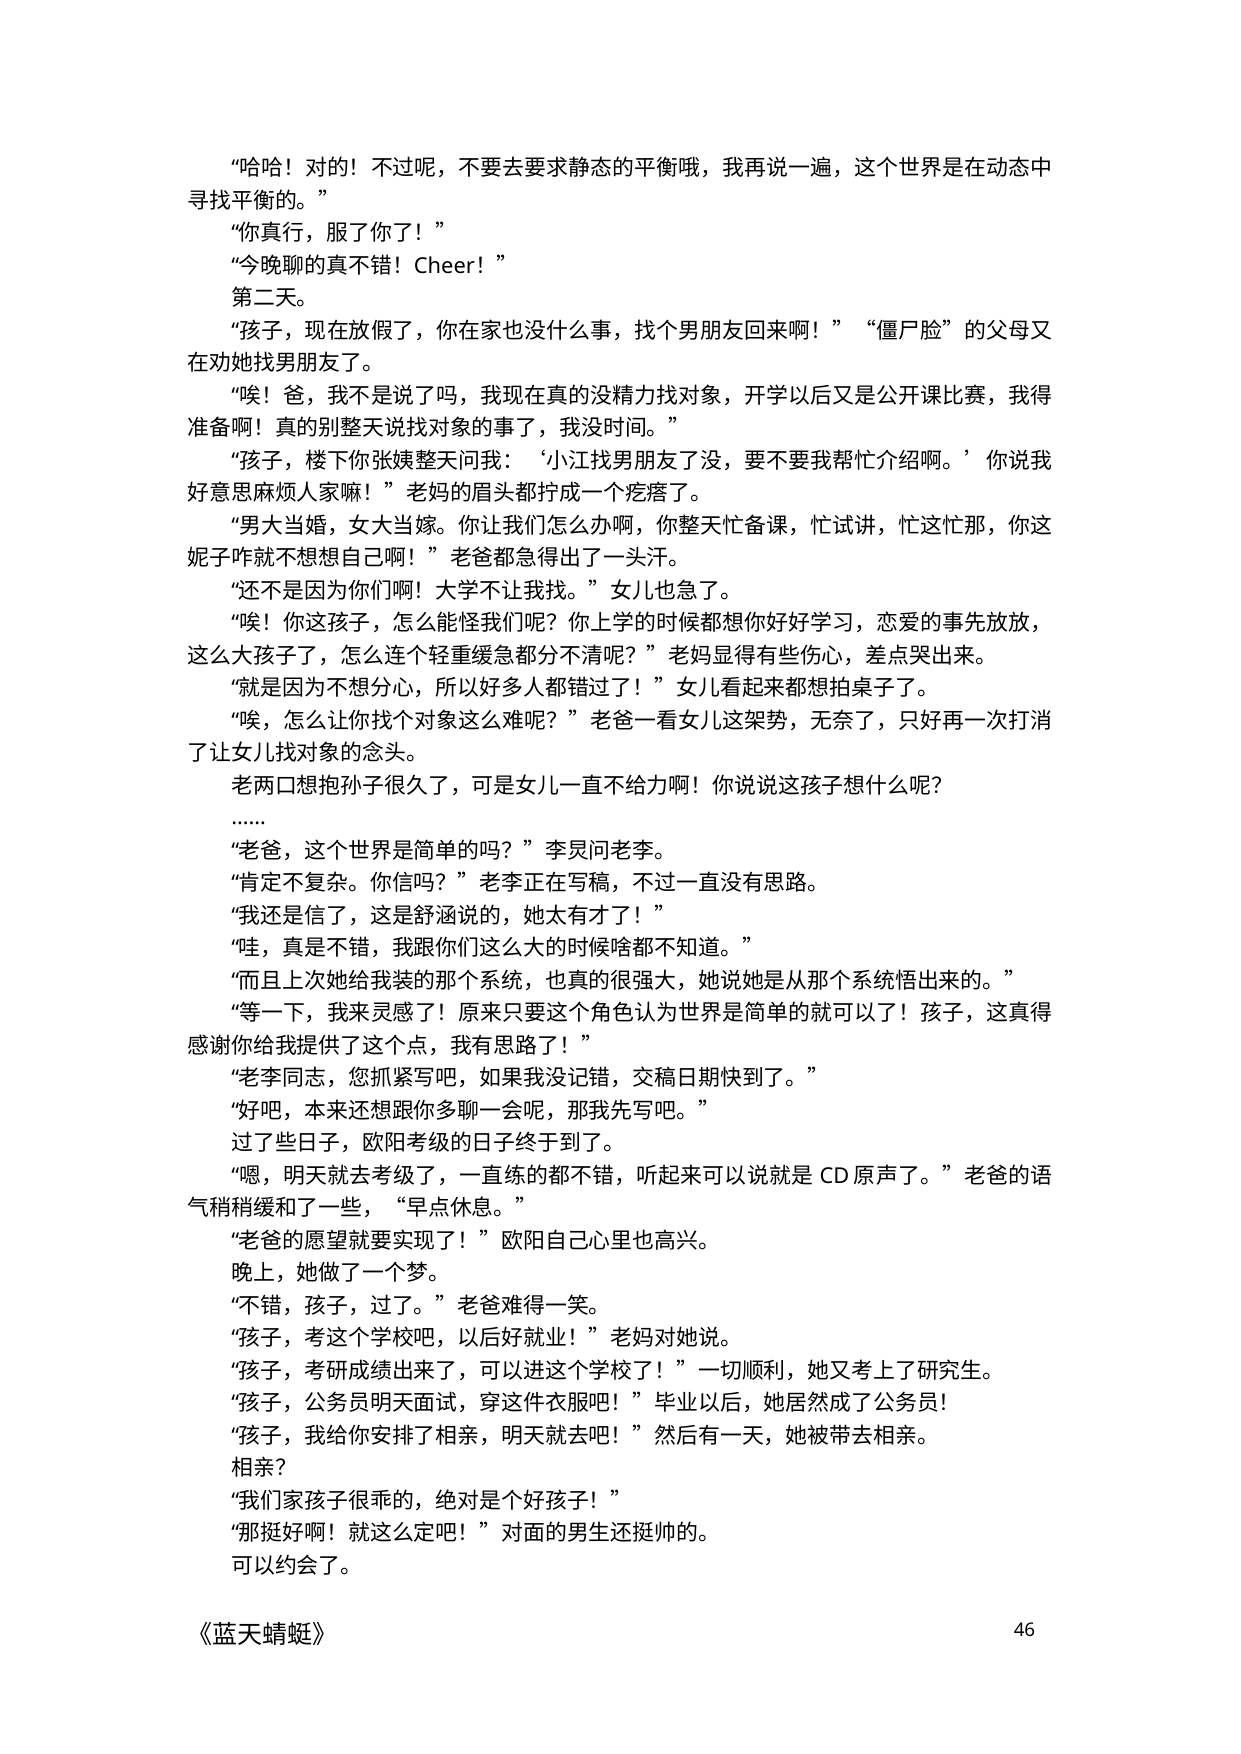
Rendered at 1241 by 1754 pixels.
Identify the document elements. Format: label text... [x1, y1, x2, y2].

text “就是因为不想分心，所以好多人都错过了！”女儿看起来都想拍桌子了。 [187, 670, 1053, 702]
text “那挺好啊！就这么定吧！”对面的男生还挺帅的。 [187, 1515, 1053, 1547]
text 老两口想抱孙子很久了，可是女儿一直不给力啊！你说说这孩子想什么呢？ [187, 767, 1053, 800]
text 过了些日子，欧阳考级的日子终于到了。 [187, 1125, 1053, 1157]
text “我还是信了，这是舒涵说的，她太有才了！” [187, 897, 1053, 930]
text 晚上，她做了一个梦。 [187, 1255, 1053, 1287]
text “唉，怎么让你找个对象这么难呢？”老爸一看女儿这架势，无奈了，只好再一次打消了让女儿找对象的念头。 [187, 702, 1053, 767]
text “唉！你这孩子，怎么能怪我们呢？你上学的时候都想你好好学习，恋爱的事先放放，这么大孩子了，怎么连个轻重缓急都分不清呢？”老妈显得有些伤心，差点哭出来。 [187, 605, 1053, 670]
text “而且上次她给我装的那个系统，也真的很强大，她说她是从那个系统悟出来的。” [187, 962, 1053, 995]
text “男大当婚，女大当嫁。你让我们怎么办啊，你整天忙备课，忙试讲，忙这忙那，你这妮子咋就不想想自己啊！”老爸都急得出了一头汗。 [187, 507, 1053, 572]
text “孩子，考研成绩出来了，可以进这个学校了！”一切顺利，她又考上了研究生。 [187, 1352, 1053, 1385]
text “哈哈！对的！不过呢，不要去要求静态的平衡哦，我再说一遍，这个世界是在动态中寻找平衡的。” [187, 150, 1053, 215]
text “不错，孩子，过了。”老爸难得一笑。 [187, 1287, 1053, 1320]
text “还不是因为你们啊！大学不让我找。”女儿也急了。 [187, 572, 1053, 605]
text “哇，真是不错，我跟你们这么大的时候啥都不知道。” [187, 930, 1053, 962]
text “老爸的愿望就要实现了！”欧阳自己心里也高兴。 [187, 1222, 1053, 1255]
text 第二天。 [187, 280, 1053, 312]
text “老爸，这个世界是简单的吗？”李炅问老李。 [187, 832, 1053, 865]
text “孩子，楼下你张姨整天问我：‘小江找男朋友了没，要不要我帮忙介绍啊。’你说我好意思麻烦人家嘛！”老妈的眉头都拧成一个疙瘩了。 [187, 442, 1053, 507]
text “好吧，本来还想跟你多聊一会呢，那我先写吧。” [187, 1092, 1053, 1125]
text 相亲？ [187, 1450, 1053, 1482]
text “唉！爸，我不是说了吗，我现在真的没精力找对象，开学以后又是公开课比赛，我得准备啊！真的别整天说找对象的事了，我没时间。” [187, 377, 1053, 442]
text “我们家孩子很乖的，绝对是个好孩子！” [187, 1482, 1053, 1515]
text “老李同志，您抓紧写吧，如果我没记错，交稿日期快到了。” [187, 1060, 1053, 1092]
text “孩子，现在放假了，你在家也没什么事，找个男朋友回来啊！”“僵尸脸”的父母又在劝她找男朋友了。 [187, 312, 1053, 377]
text …… [187, 800, 1053, 832]
text “孩子，我给你安排了相亲，明天就去吧！”然后有一天，她被带去相亲。 [187, 1417, 1053, 1450]
text 可以约会了。 [187, 1547, 1053, 1580]
text “孩子，考这个学校吧，以后好就业！”老妈对她说。 [187, 1320, 1053, 1352]
text “肯定不复杂。你信吗？”老李正在写稿，不过一直没有思路。 [187, 865, 1053, 897]
text “你真行，服了你了！” [187, 215, 1053, 247]
text “今晚聊的真不错！Cheer！” [187, 247, 1053, 280]
text “孩子，公务员明天面试，穿这件衣服吧！”毕业以后，她居然成了公务员！ [187, 1385, 1053, 1417]
text “嗯，明天就去考级了，一直练的都不错，听起来可以说就是CD原声了。”老爸的语气稍稍缓和了一些，“早点休息。” [187, 1157, 1053, 1222]
text “等一下，我来灵感了！原来只要这个角色认为世界是简单的就可以了！孩子，这真得感谢你给我提供了这个点，我有思路了！” [187, 995, 1053, 1060]
